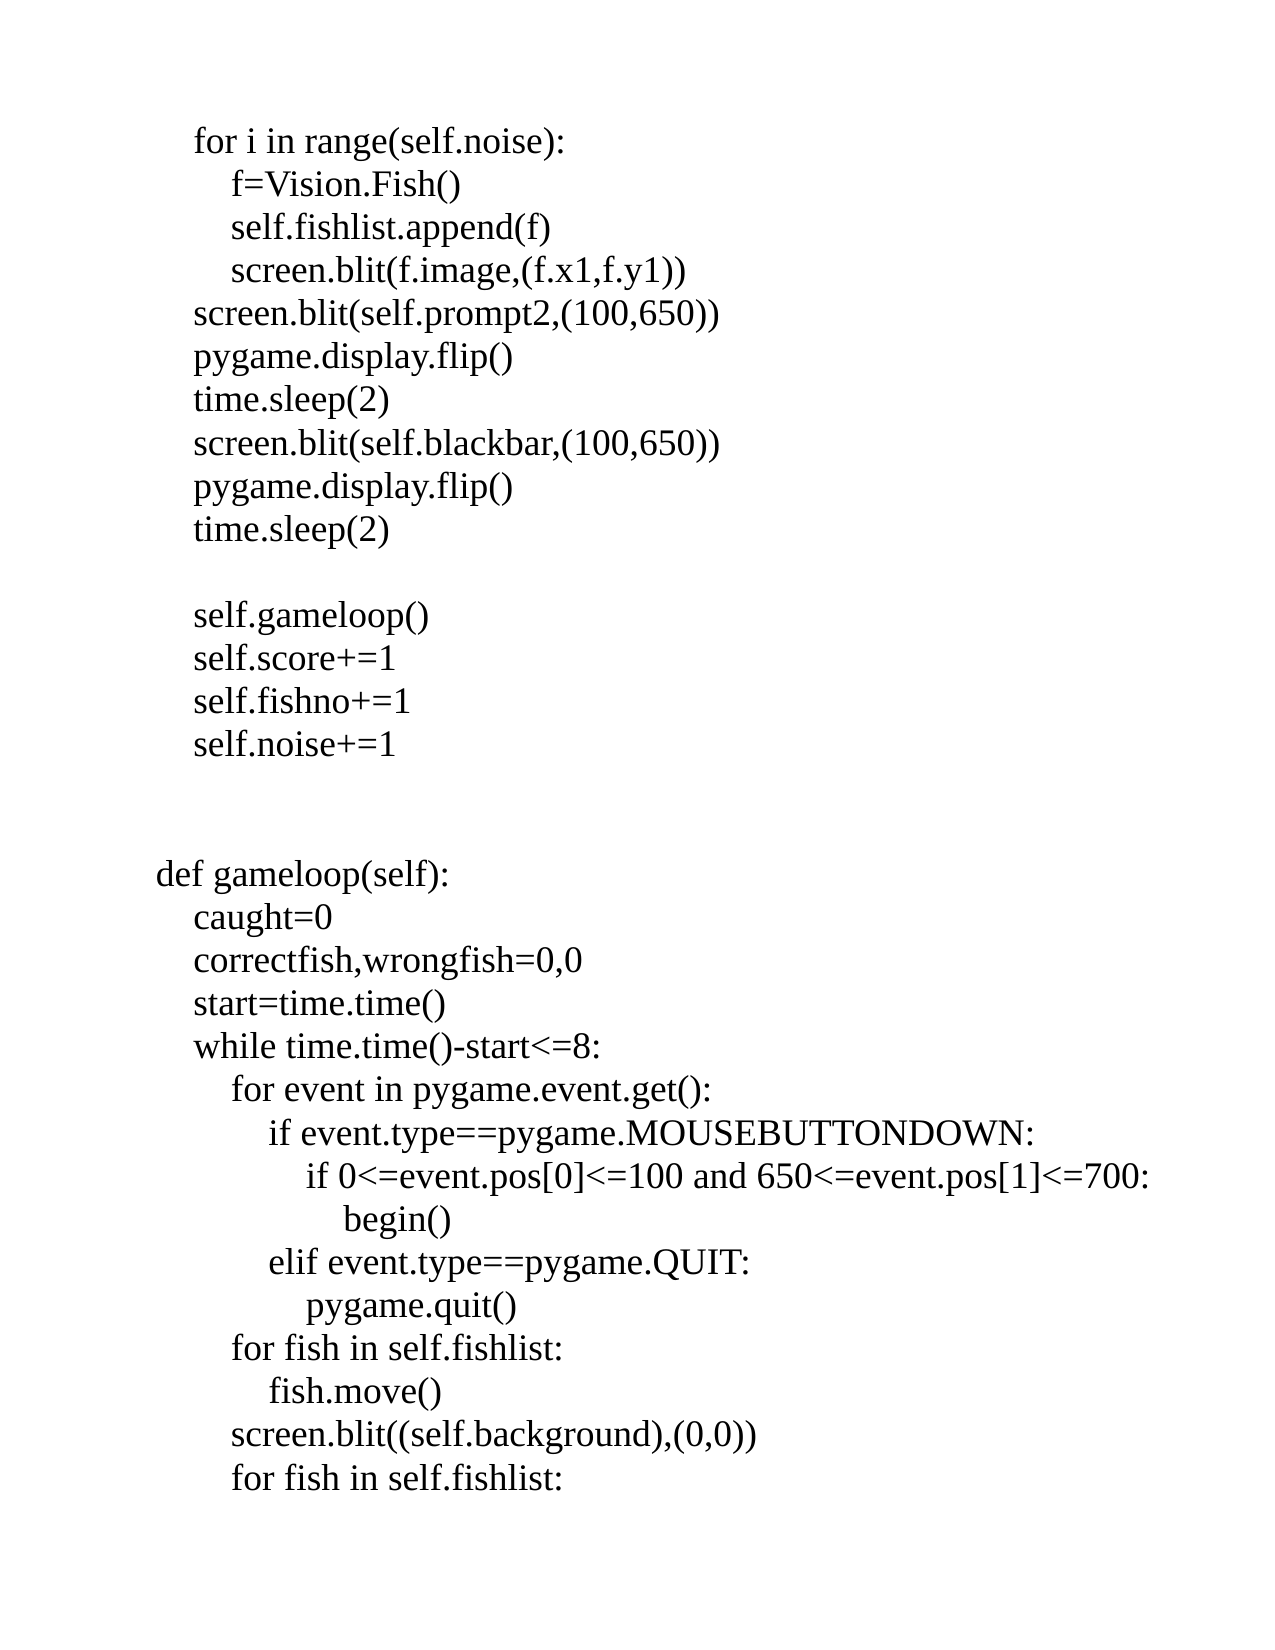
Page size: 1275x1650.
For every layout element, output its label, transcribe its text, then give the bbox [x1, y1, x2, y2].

text self.noise+=1 [118, 722, 1157, 765]
text elif event.type==pygame.QUIT: [118, 1239, 1157, 1282]
text def gameloop(self): [118, 851, 1157, 894]
text self.fishlist.append(f) [118, 204, 1157, 247]
text fish.move() [118, 1369, 1157, 1412]
text time.sleep(2) [118, 506, 1157, 549]
text f=Vision.Fish() [118, 161, 1157, 204]
text for event in pygame.event.get(): [118, 1067, 1157, 1110]
text if 0<=event.pos[0]<=100 and 650<=event.pos[1]<=700: [118, 1153, 1157, 1196]
text for fish in self.fishlist: [118, 1326, 1157, 1369]
text screen.blit(self.prompt2,(100,650)) [118, 291, 1157, 334]
text screen.blit(self.blackbar,(100,650)) [118, 420, 1157, 463]
text caught=0 [118, 894, 1157, 937]
text correctfish,wrongfish=0,0 [118, 937, 1157, 981]
text start=time.time() [118, 981, 1157, 1024]
text pygame.display.flip() [118, 334, 1157, 377]
text self.gameloop() [118, 592, 1157, 636]
text if event.type==pygame.MOUSEBUTTONDOWN: [118, 1110, 1157, 1153]
text for i in range(self.noise): [118, 118, 1157, 161]
text while time.time()-start<=8: [118, 1024, 1157, 1067]
text self.fishno+=1 [118, 679, 1157, 722]
text time.sleep(2) [118, 377, 1157, 420]
text for fish in self.fishlist: [118, 1455, 1157, 1498]
text screen.blit(f.image,(f.x1,f.y1)) [118, 247, 1157, 291]
text self.score+=1 [118, 636, 1157, 679]
text begin() [118, 1196, 1157, 1239]
text screen.blit((self.background),(0,0)) [118, 1412, 1157, 1455]
text pygame.display.flip() [118, 463, 1157, 506]
text pygame.quit() [118, 1282, 1157, 1326]
